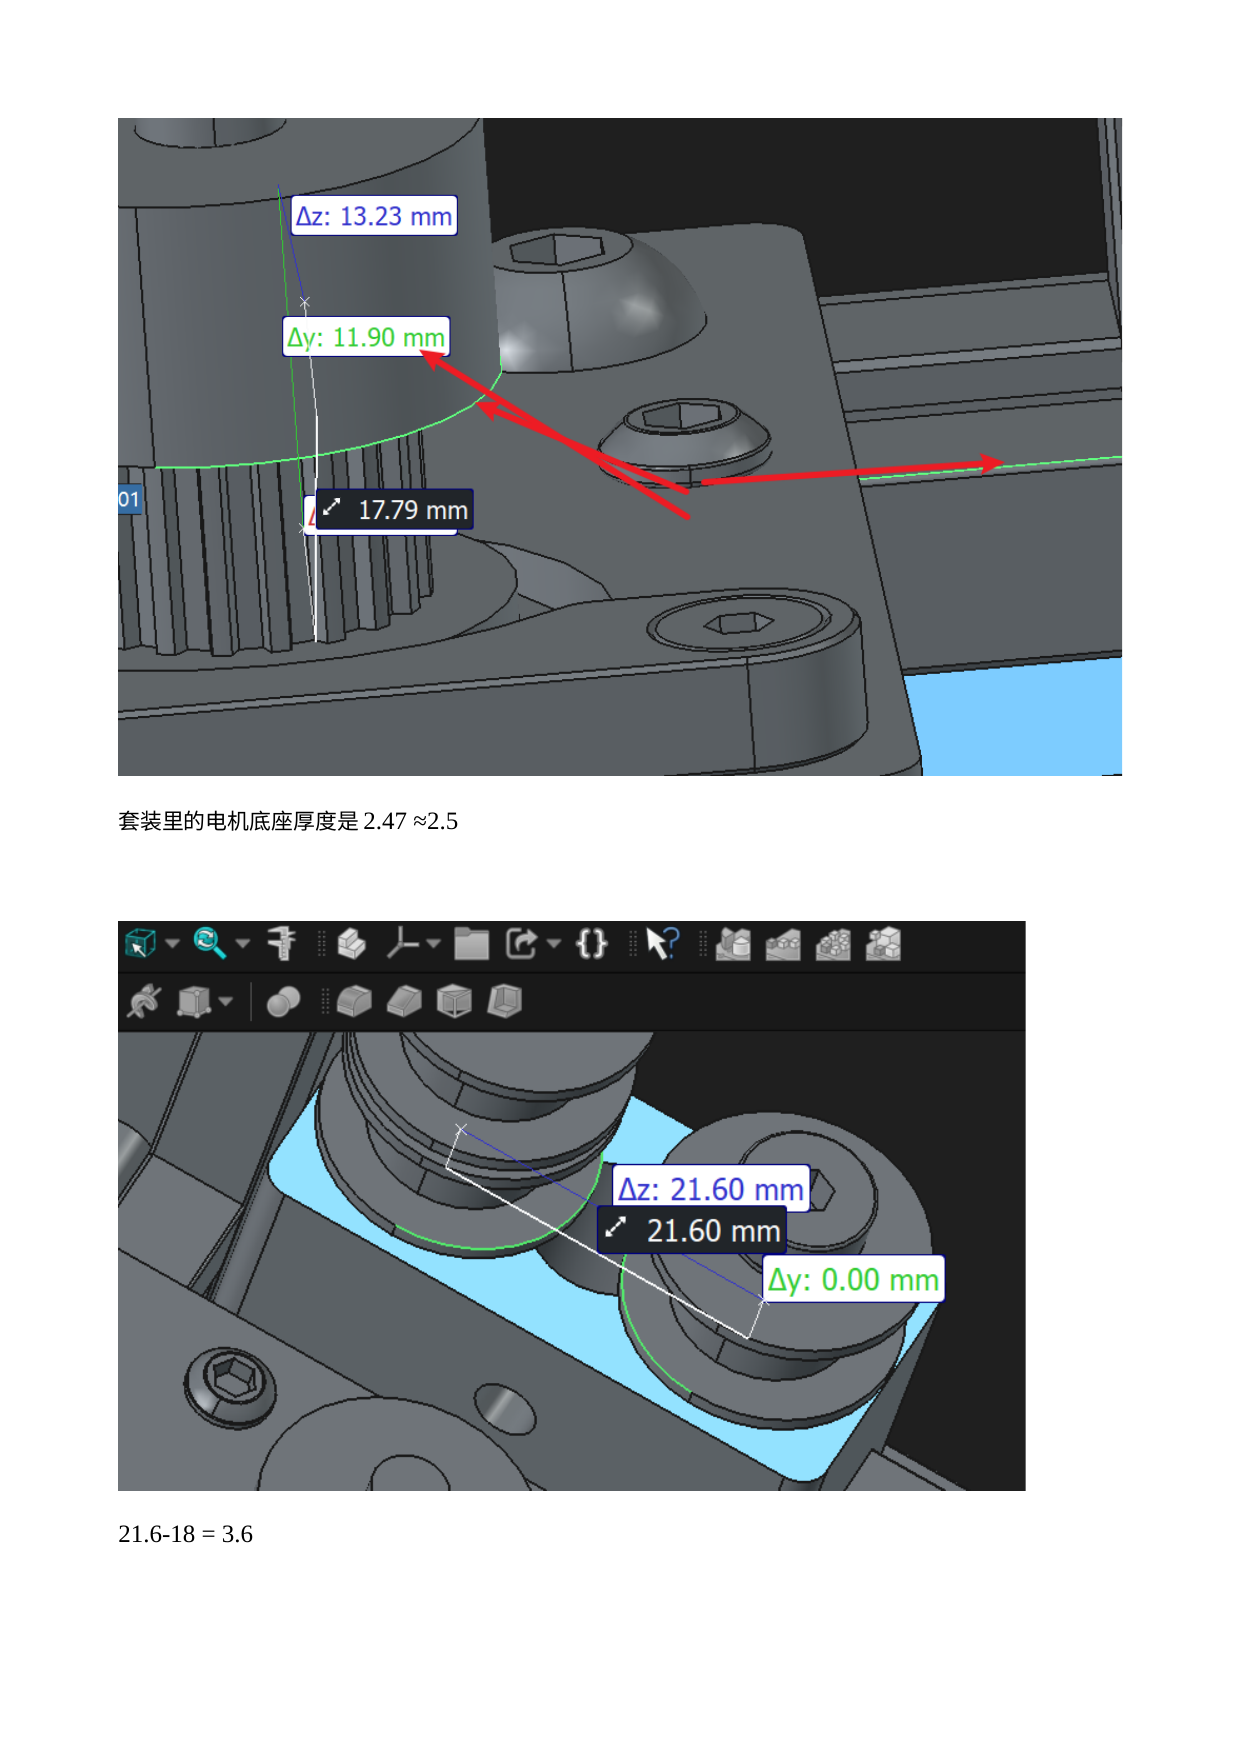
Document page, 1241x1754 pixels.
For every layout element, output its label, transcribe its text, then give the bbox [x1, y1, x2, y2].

picture [118, 118, 1123, 776]
text 21.6-18 = 3.6 [118, 1519, 1122, 1548]
picture [118, 921, 1026, 1491]
text 套装里的电机底座厚度是2.47 ≈2.5 [118, 804, 1122, 836]
